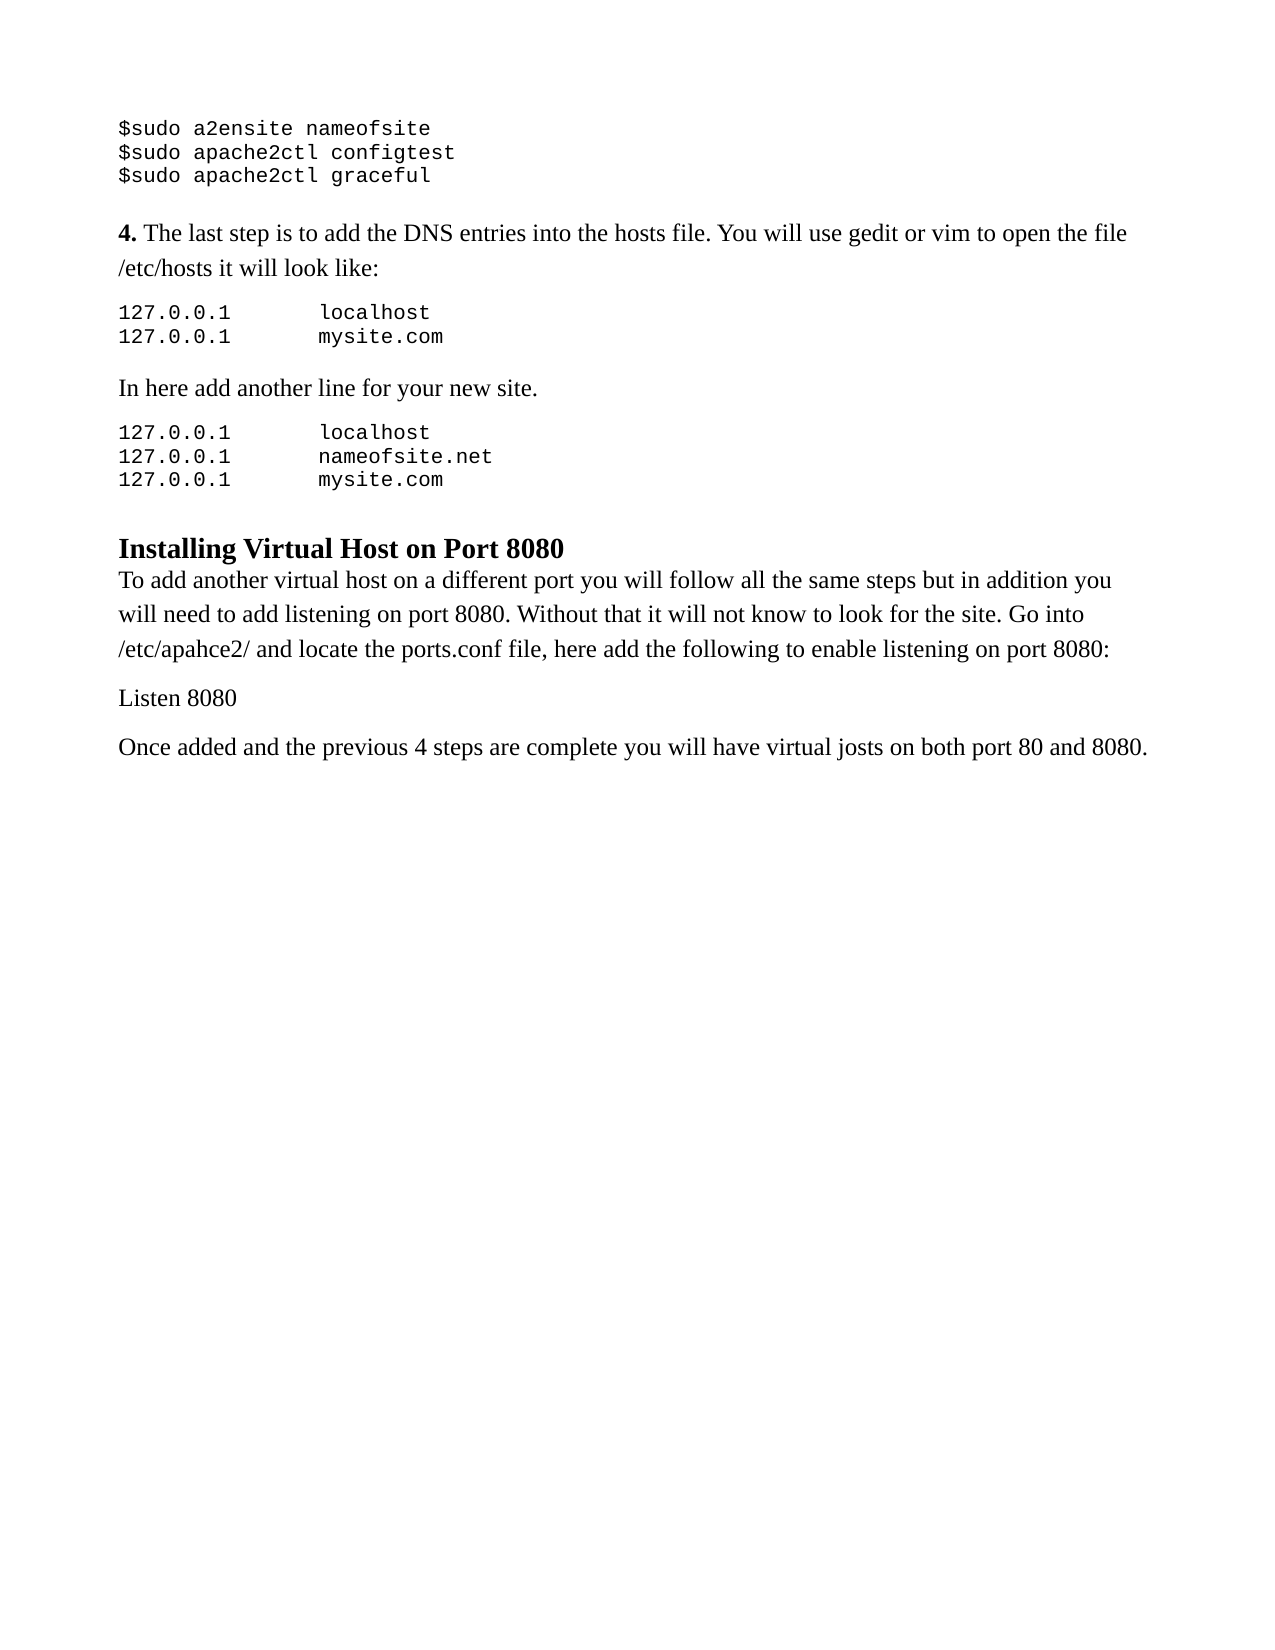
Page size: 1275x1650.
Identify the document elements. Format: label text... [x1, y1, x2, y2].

text To add another virtual host on a different port you will follow all the same steps but in addition you will need to add listening on port 8080. Without that it will not know to look for the site. Go into /etc/apahce2/ and locate the ports.conf file, here add the following to enable listening on port 8080: [118, 565, 1157, 662]
text Once added and the previous 4 steps are complete you will have virtual josts on both port 80 and 8080. [118, 732, 1157, 761]
text 127.0.0.1 mysite.com [118, 326, 1157, 349]
text 127.0.0.1 localhost [118, 302, 1157, 326]
text $sudo a2ensite nameofsite [118, 118, 1157, 142]
text 127.0.0.1 nameofsite.net [118, 446, 1157, 469]
text 127.0.0.1 localhost [118, 422, 1157, 446]
text Listen 8080 [118, 683, 1157, 712]
text In here add another line for your new site. [118, 373, 1157, 402]
text 4. The last step is to add the DNS entries into the hosts file. You will use gedit or vim to open the file /etc/hosts it will look like: [118, 218, 1157, 282]
text $sudo apache2ctl configtest [118, 142, 1157, 165]
text 127.0.0.1 mysite.com [118, 469, 1157, 493]
text $sudo apache2ctl graceful [118, 165, 1157, 189]
subtitle Installing Virtual Host on Port 8080 [118, 531, 1157, 565]
